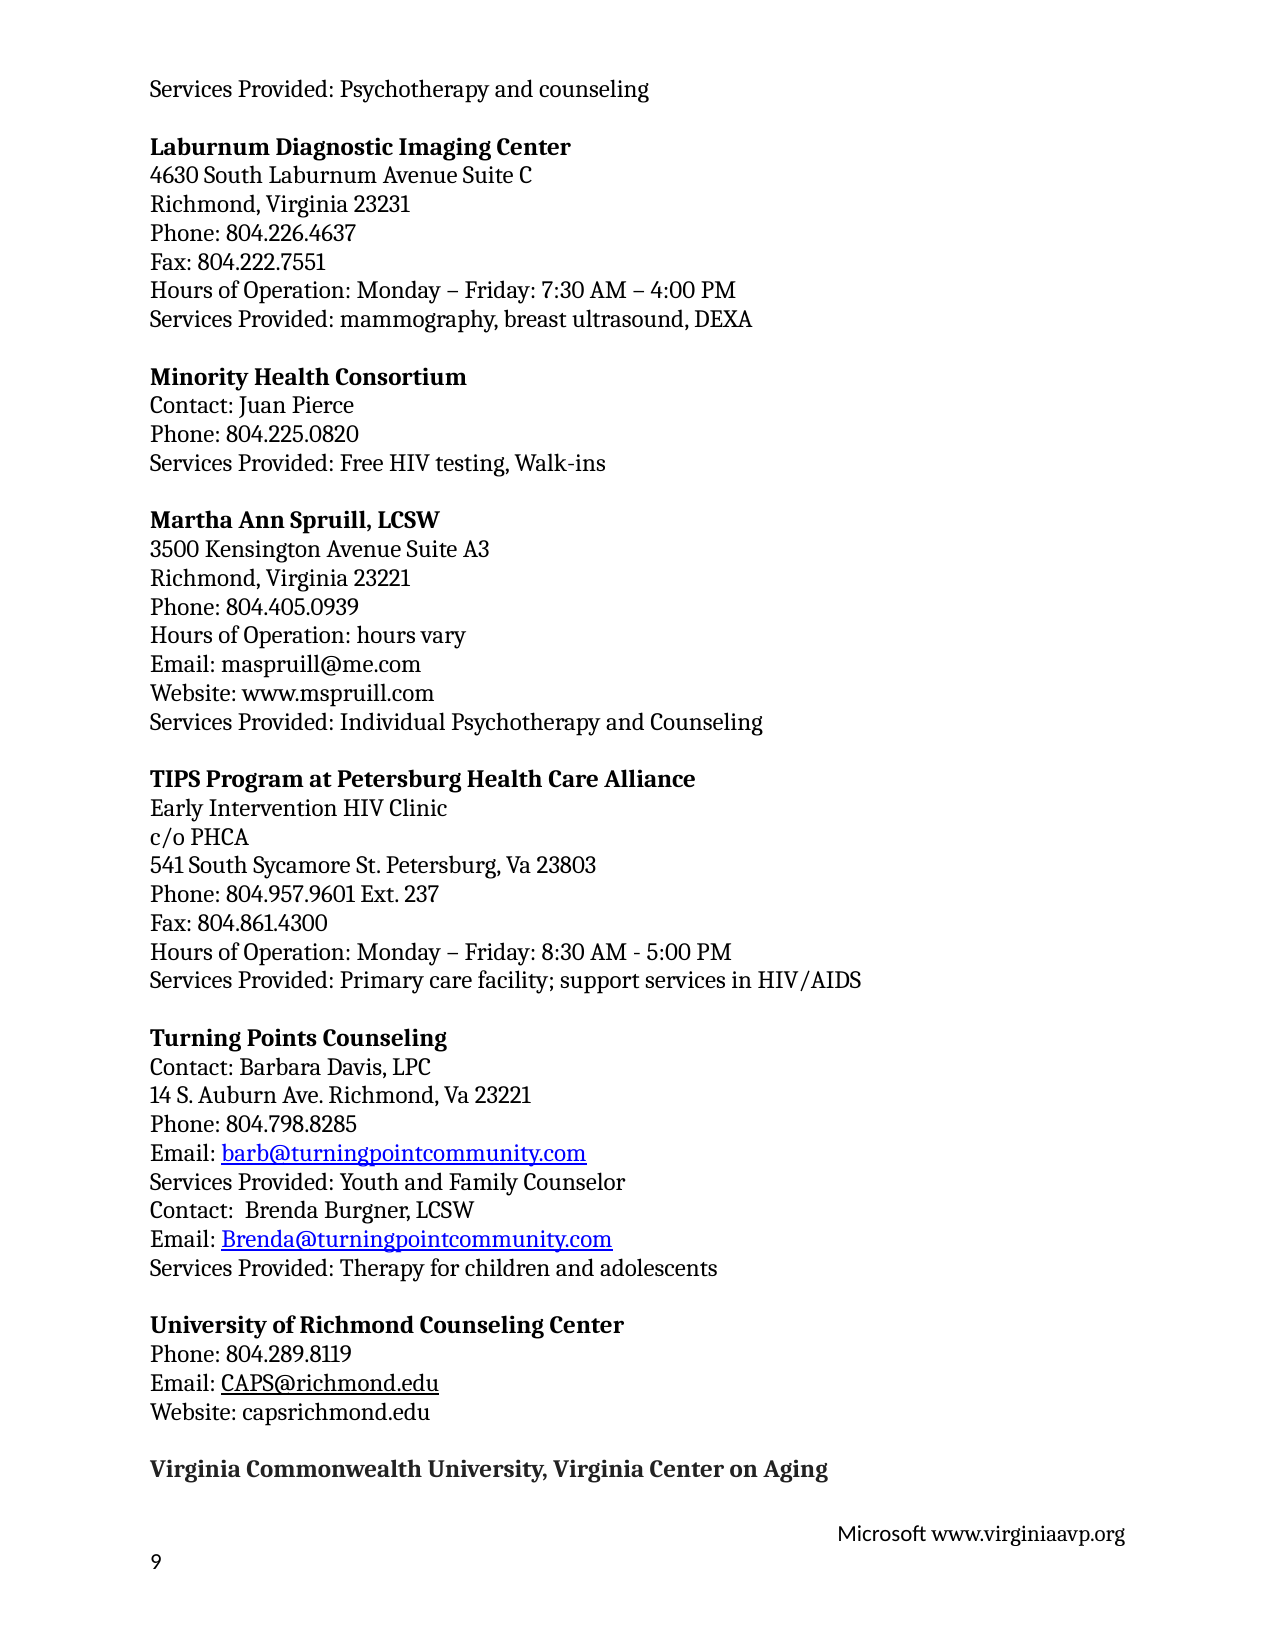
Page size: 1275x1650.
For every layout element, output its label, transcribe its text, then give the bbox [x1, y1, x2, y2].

text Contact: Juan Pierce [150, 391, 1125, 420]
text Phone: 804.226.4637 [150, 219, 1125, 247]
text Email: Brenda@turningpointcommunity.com [150, 1225, 1125, 1254]
text Hours of Operation: Monday – Friday: 8:30 AM - 5:00 PM [150, 937, 1125, 966]
text c/o PHCA [150, 822, 1125, 851]
text Phone: 804.289.8119 [150, 1340, 1125, 1369]
text Fax: 804.861.4300 [150, 909, 1125, 937]
text Services Provided: Free HIV testing, Walk-ins [150, 449, 1125, 477]
text Email: maspruill@me.com [150, 650, 1125, 679]
text Virginia Commonwealth University, Virginia Center on Aging [150, 1455, 1125, 1484]
text 3500 Kensington Avenue Suite A3 [150, 535, 1125, 564]
text 541 South Sycamore St. Petersburg, Va 23803 [150, 851, 1125, 880]
text Email: CAPS@richmond.edu [150, 1369, 1125, 1397]
text Turning Points Counseling [150, 1024, 1125, 1052]
text Website: www.mspruill.com [150, 679, 1125, 707]
text University of Richmond Counseling Center [150, 1311, 1125, 1340]
text Services Provided: Therapy for children and adolescents [150, 1254, 1125, 1282]
text 4630 South Laburnum Avenue Suite C [150, 161, 1125, 190]
text Email: barb@turningpointcommunity.com [150, 1139, 1125, 1167]
text 14 S. Auburn Ave. Richmond, Va 23221 [150, 1081, 1125, 1110]
text Website: capsrichmond.edu [150, 1397, 1125, 1426]
text Hours of Operation: hours vary [150, 621, 1125, 650]
text Hours of Operation: Monday – Friday: 7:30 AM – 4:00 PM [150, 276, 1125, 305]
text Services Provided: Individual Psychotherapy and Counseling [150, 707, 1125, 736]
text Fax: 804.222.7551 [150, 247, 1125, 276]
text Services Provided: Youth and Family Counselor [150, 1167, 1125, 1196]
text Services Provided: Psychotherapy and counseling [150, 75, 1125, 104]
text Phone: 804.798.8285 [150, 1110, 1125, 1139]
text Phone: 804.225.0820 [150, 420, 1125, 449]
text Phone: 804.957.9601 Ext. 237 [150, 880, 1125, 909]
text Richmond, Virginia 23221 [150, 564, 1125, 592]
text Richmond, Virginia 23231 [150, 190, 1125, 219]
text Services Provided: Primary care facility; support services in HIV/AIDS [150, 966, 1125, 995]
text Early Intervention HIV Clinic [150, 794, 1125, 822]
text Phone: 804.405.0939 [150, 592, 1125, 621]
text Contact: Barbara Davis, LPC [150, 1052, 1125, 1081]
text Services Provided: mammography, breast ultrasound, DEXA [150, 305, 1125, 334]
text Minority Health Consortium [150, 362, 1125, 391]
text Martha Ann Spruill, LCSW [150, 506, 1125, 535]
text Contact: Brenda Burgner, LCSW [150, 1196, 1125, 1225]
text TIPS Program at Petersburg Health Care Alliance [150, 765, 1125, 794]
text Laburnum Diagnostic Imaging Center [150, 132, 1125, 161]
